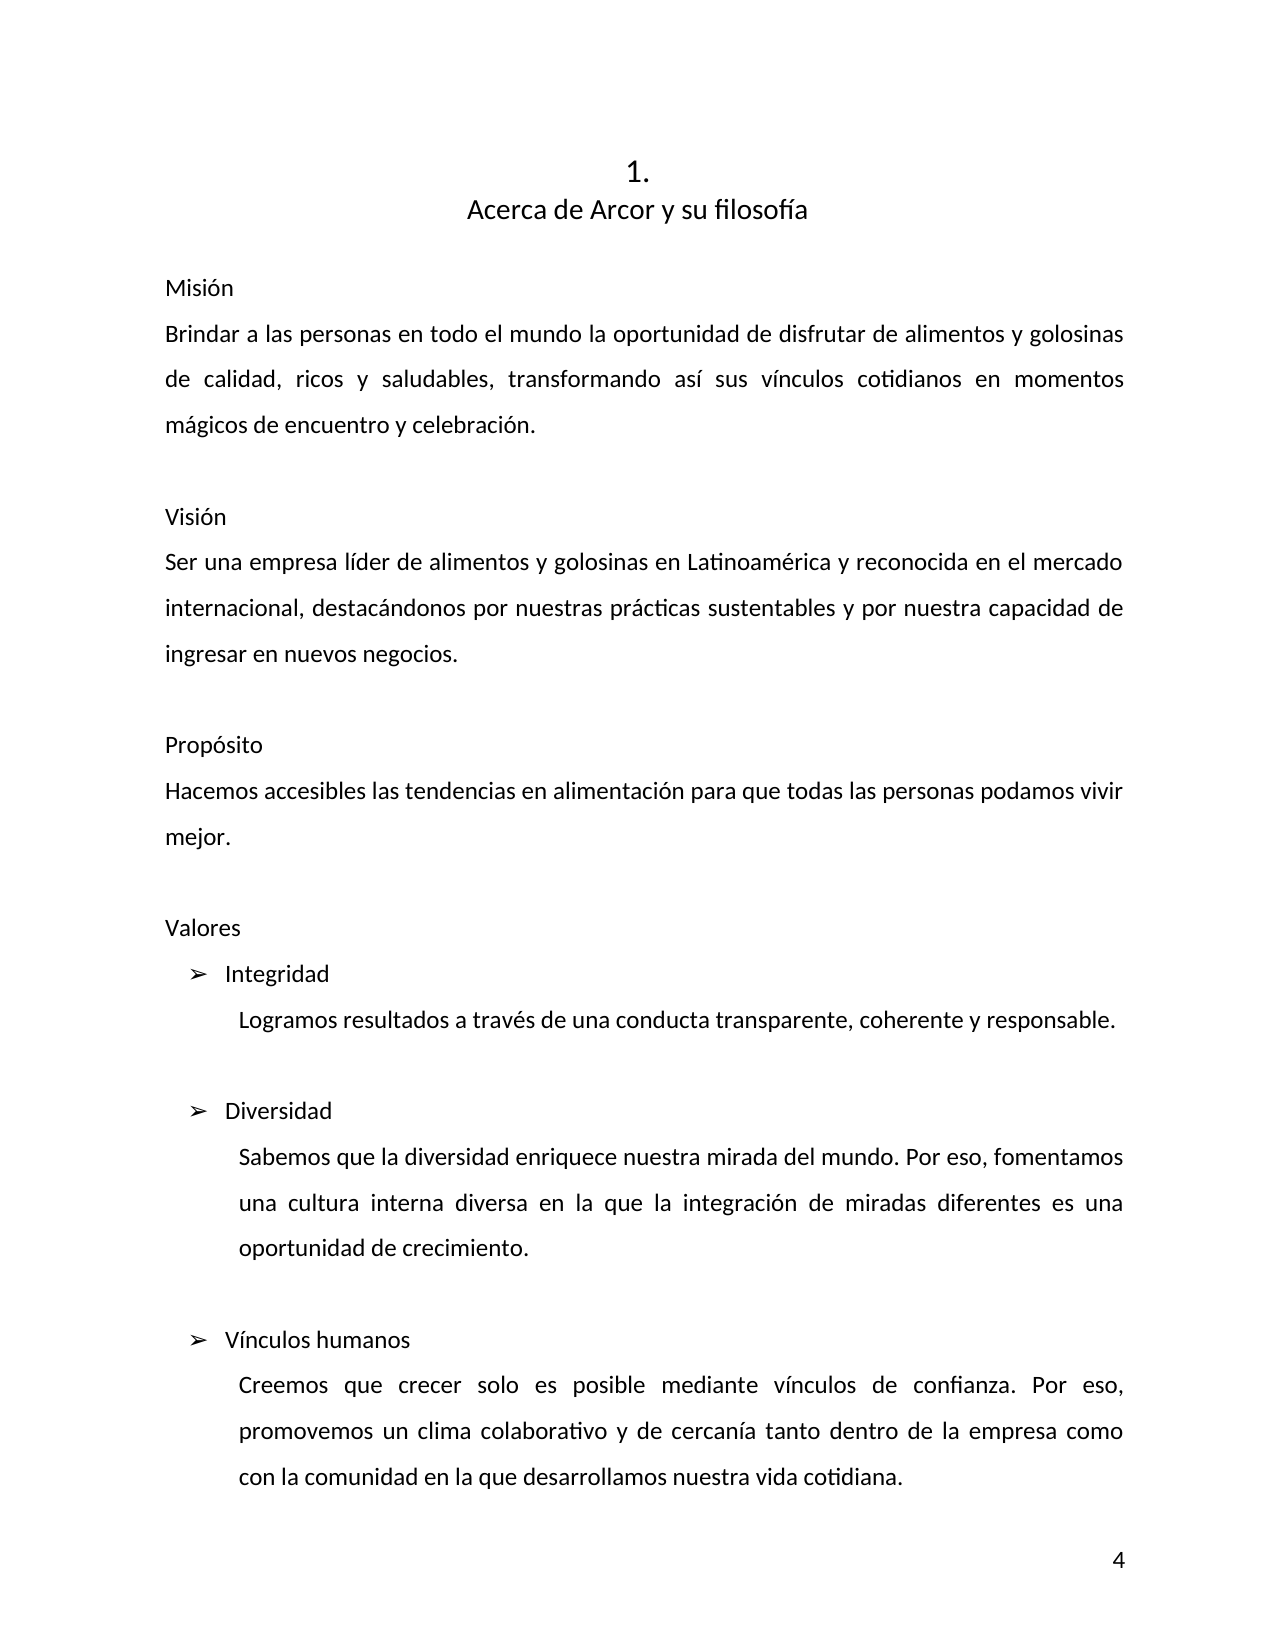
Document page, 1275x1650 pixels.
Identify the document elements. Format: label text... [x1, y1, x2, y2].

text Valores [165, 912, 1125, 943]
text Propósito [165, 729, 1125, 760]
subtitle 1. [150, 150, 1125, 191]
text Ser una empresa líder de alimentos y golosinas en Latinoamérica y reconocida en el mercado internacional, destacándonos por nuestras prácticas sustentables y por nuestra capacidad de ingresar en nuevos negocios. [165, 546, 1125, 668]
list Integridad [187, 958, 1125, 988]
text Sabemos que la diversidad enriquece nuestra mirada del mundo. Por eso, fomentamos una cultura interna diversa en la que la integración de miradas diferentes es una oportunidad de crecimiento. [238, 1141, 1125, 1263]
list Diversidad [187, 1095, 1125, 1126]
text Logramos resultados a través de una conducta transparente, coherente y responsable. [238, 1004, 1125, 1034]
text Misión [165, 272, 1125, 303]
subtitle Acerca de Arcor y su filosofía [150, 191, 1125, 226]
text Visión [165, 501, 1125, 531]
text Creemos que crecer solo es posible mediante vínculos de confianza. Por eso, promovemos un clima colaborativo y de cercanía tanto dentro de la empresa como con la comunidad en la que desarrollamos nuestra vida cotidiana. [238, 1369, 1125, 1492]
list Vínculos humanos [187, 1324, 1125, 1354]
text Hacemos accesibles las tendencias en alimentación para que todas las personas podamos vivir mejor. [165, 775, 1125, 851]
text Brindar a las personas en todo el mundo la oportunidad de disfrutar de alimentos y golosinas de calidad, ricos y saludables, transformando así sus vínculos cotidianos en momentos mágicos de encuentro y celebración. [165, 318, 1125, 440]
